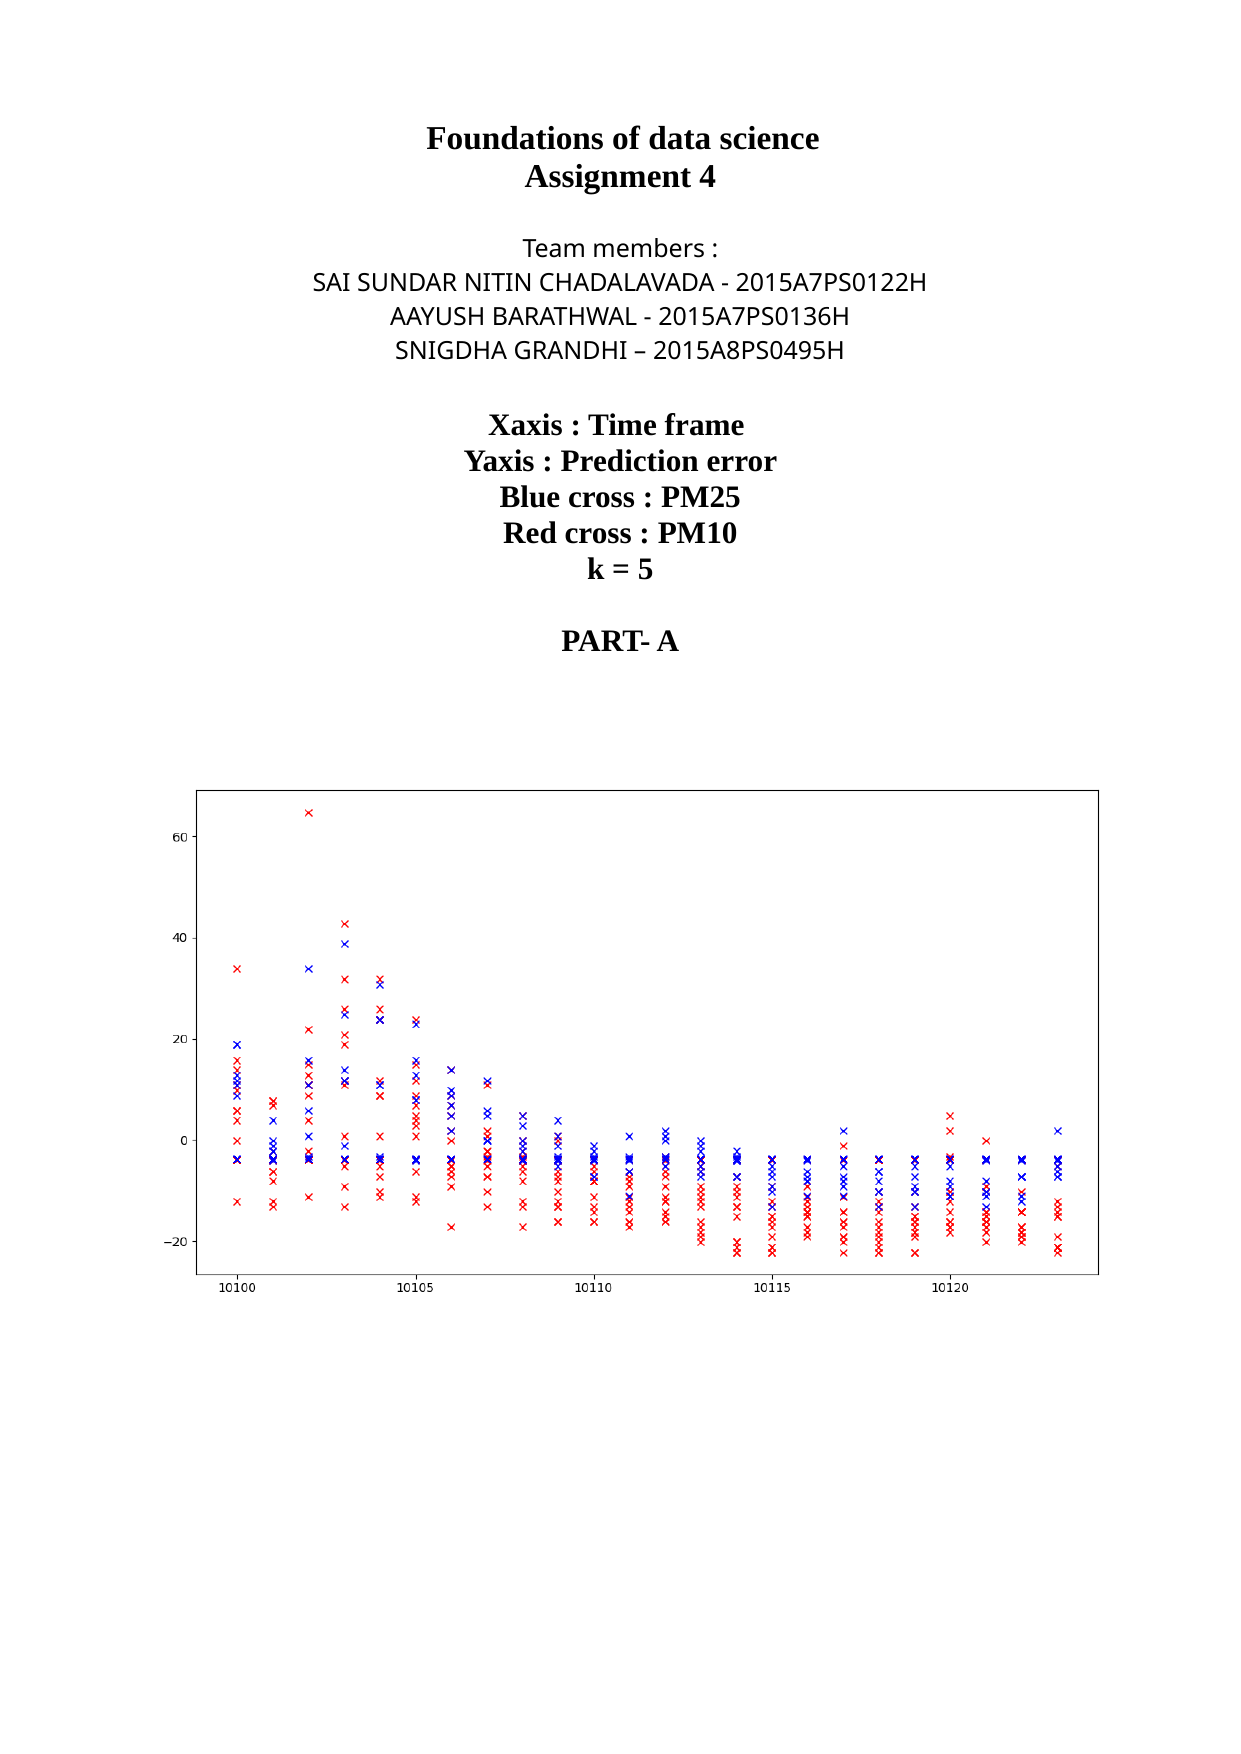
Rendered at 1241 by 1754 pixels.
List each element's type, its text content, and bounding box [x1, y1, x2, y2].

text PART- A [118, 622, 1122, 658]
text SAI SUNDAR NITIN CHADALAVADA - 2015A7PS0122H [118, 265, 1122, 299]
text Team members : [118, 231, 1122, 265]
text Yaxis : Prediction error [118, 443, 1122, 478]
picture [68, 714, 1197, 1342]
text k = 5 [118, 550, 1122, 586]
text Blue cross : PM25 [118, 478, 1122, 514]
text Foundations of data science [118, 118, 1122, 156]
text Red cross : PM10 [118, 514, 1122, 550]
text AAYUSH BARATHWAL - 2015A7PS0136H [118, 299, 1122, 333]
text SNIGDHA GRANDHI – 2015A8PS0495H [118, 333, 1122, 367]
text Xaxis : Time frame [118, 407, 1122, 443]
text Assignment 4 [118, 156, 1122, 195]
